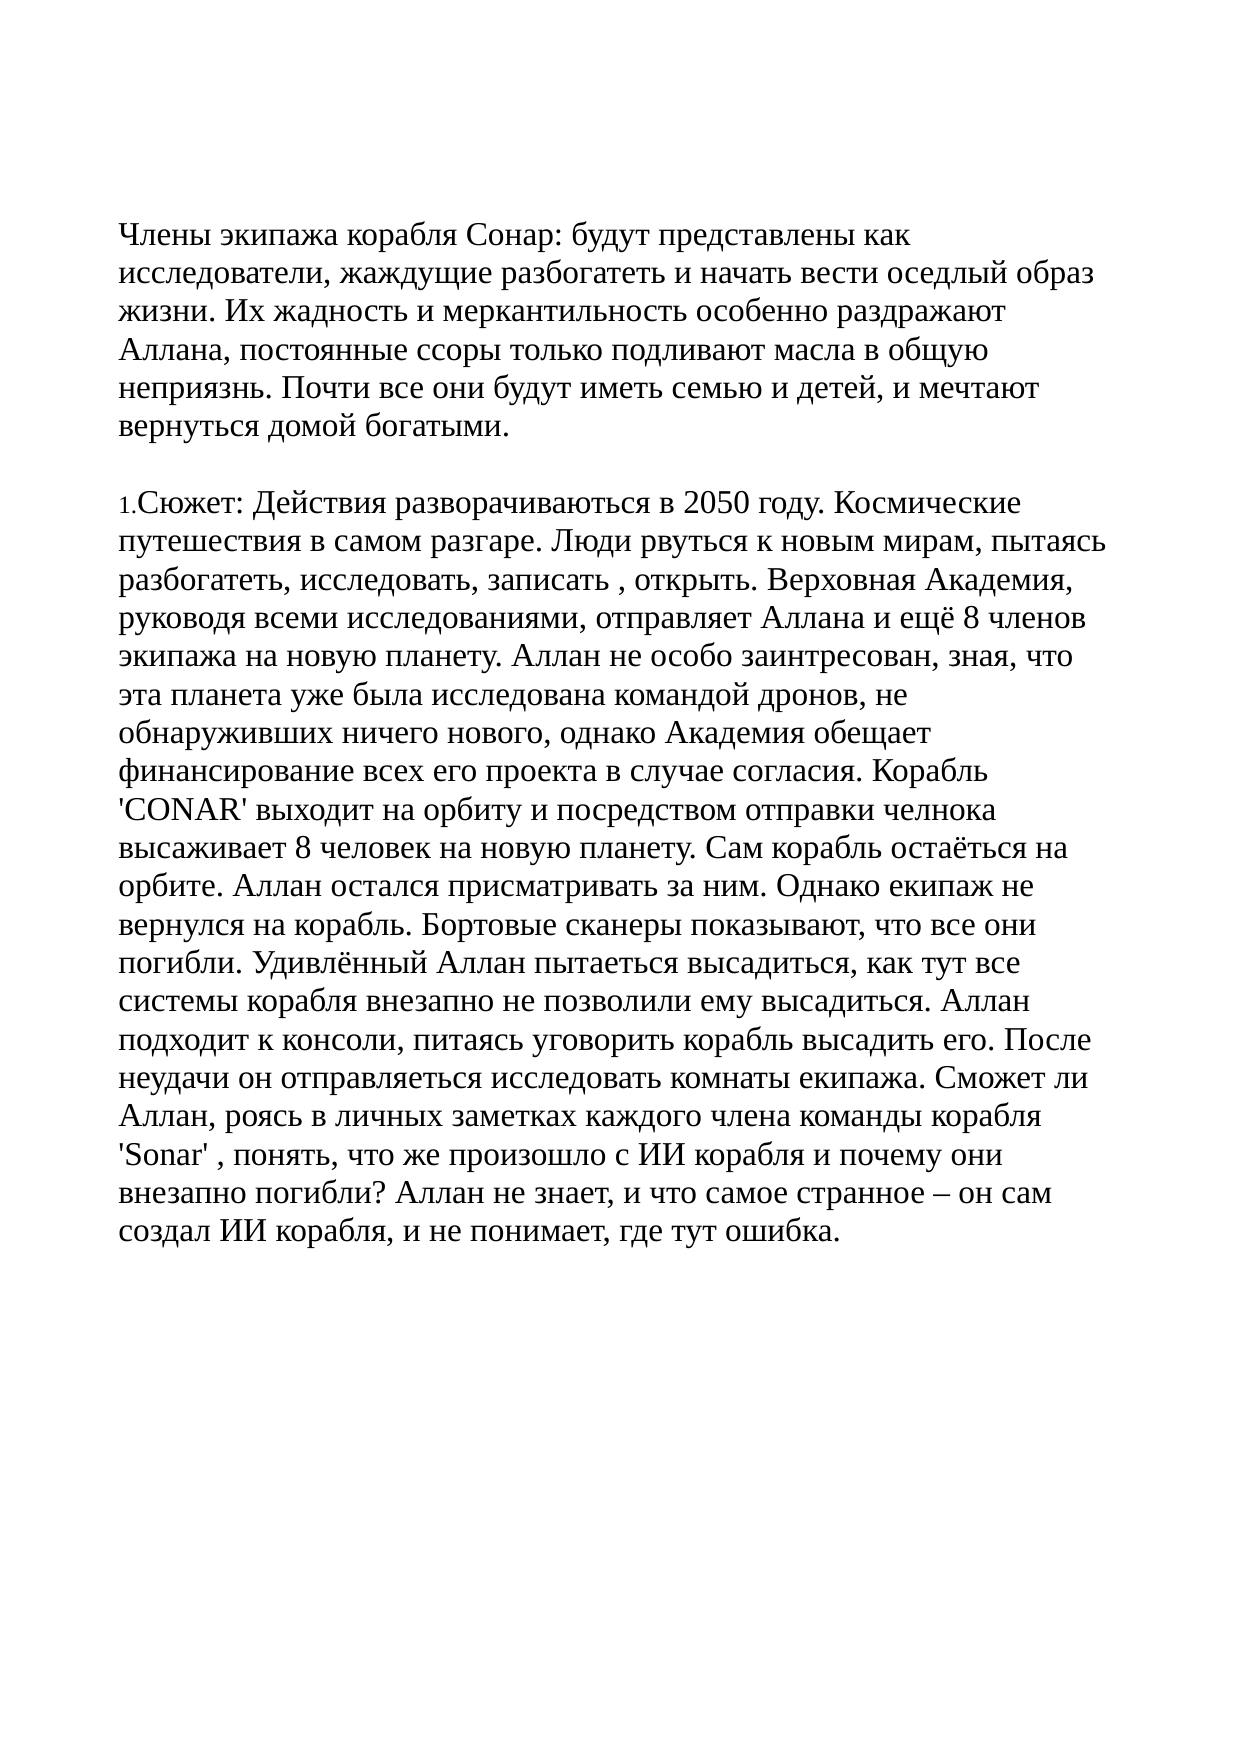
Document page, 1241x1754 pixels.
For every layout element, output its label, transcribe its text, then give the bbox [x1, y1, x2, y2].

list Сюжет: Действия разворачиваються в 2050 году. Космические путешествия в самом разгаре. Люди рвуться к новым мирам, пытаясь разбогатеть, исследовать, записать , открыть. Верховная Академия, руководя всеми исследованиями, отправляет Аллана и ещё 8 членов экипажа на новую планету. Аллан не особо заинтресован, зная, что эта планета уже была исследована командой дронов, не обнаруживших ничего нового, однако Академия обещает финансирование всех его проекта в случае согласия. Корабль 'CONAR' выходит на орбиту и посредством отправки челнока высаживает 8 человек на новую планету. Сам корабль остаёться на орбите. Аллан остался присматривать за ним. Однако екипаж не вернулся на корабль. Бортовые сканеры показывают, что все они погибли. Удивлённый Аллан пытаеться высадиться, как тут все системы корабля внезапно не позволили ему высадиться. Аллан подходит к консоли, питаясь уговорить корабль высадить его. После неудачи он отправляеться исследовать комнаты екипажа. Сможет ли Аллан, роясь в личных заметках каждого члена команды корабля 'Sonar' , понять, что же произошло с ИИ корабля и почему они внезапно погибли? Аллан не знает, и что самое странное – он сам создал ИИ корабля, и не понимает, где тут ошибка. [118, 482, 1122, 1249]
text Члены экипажа корабля Сонар: будут представлены как исследователи, жаждущие разбогатеть и начать вести оседлый образ жизни. Их жадность и меркантильность особенно раздражают Аллана, постоянные ссоры только подливают масла в общую неприязнь. Почти все они будут иметь семью и детей, и мечтают вернуться домой богатыми. [118, 214, 1122, 444]
